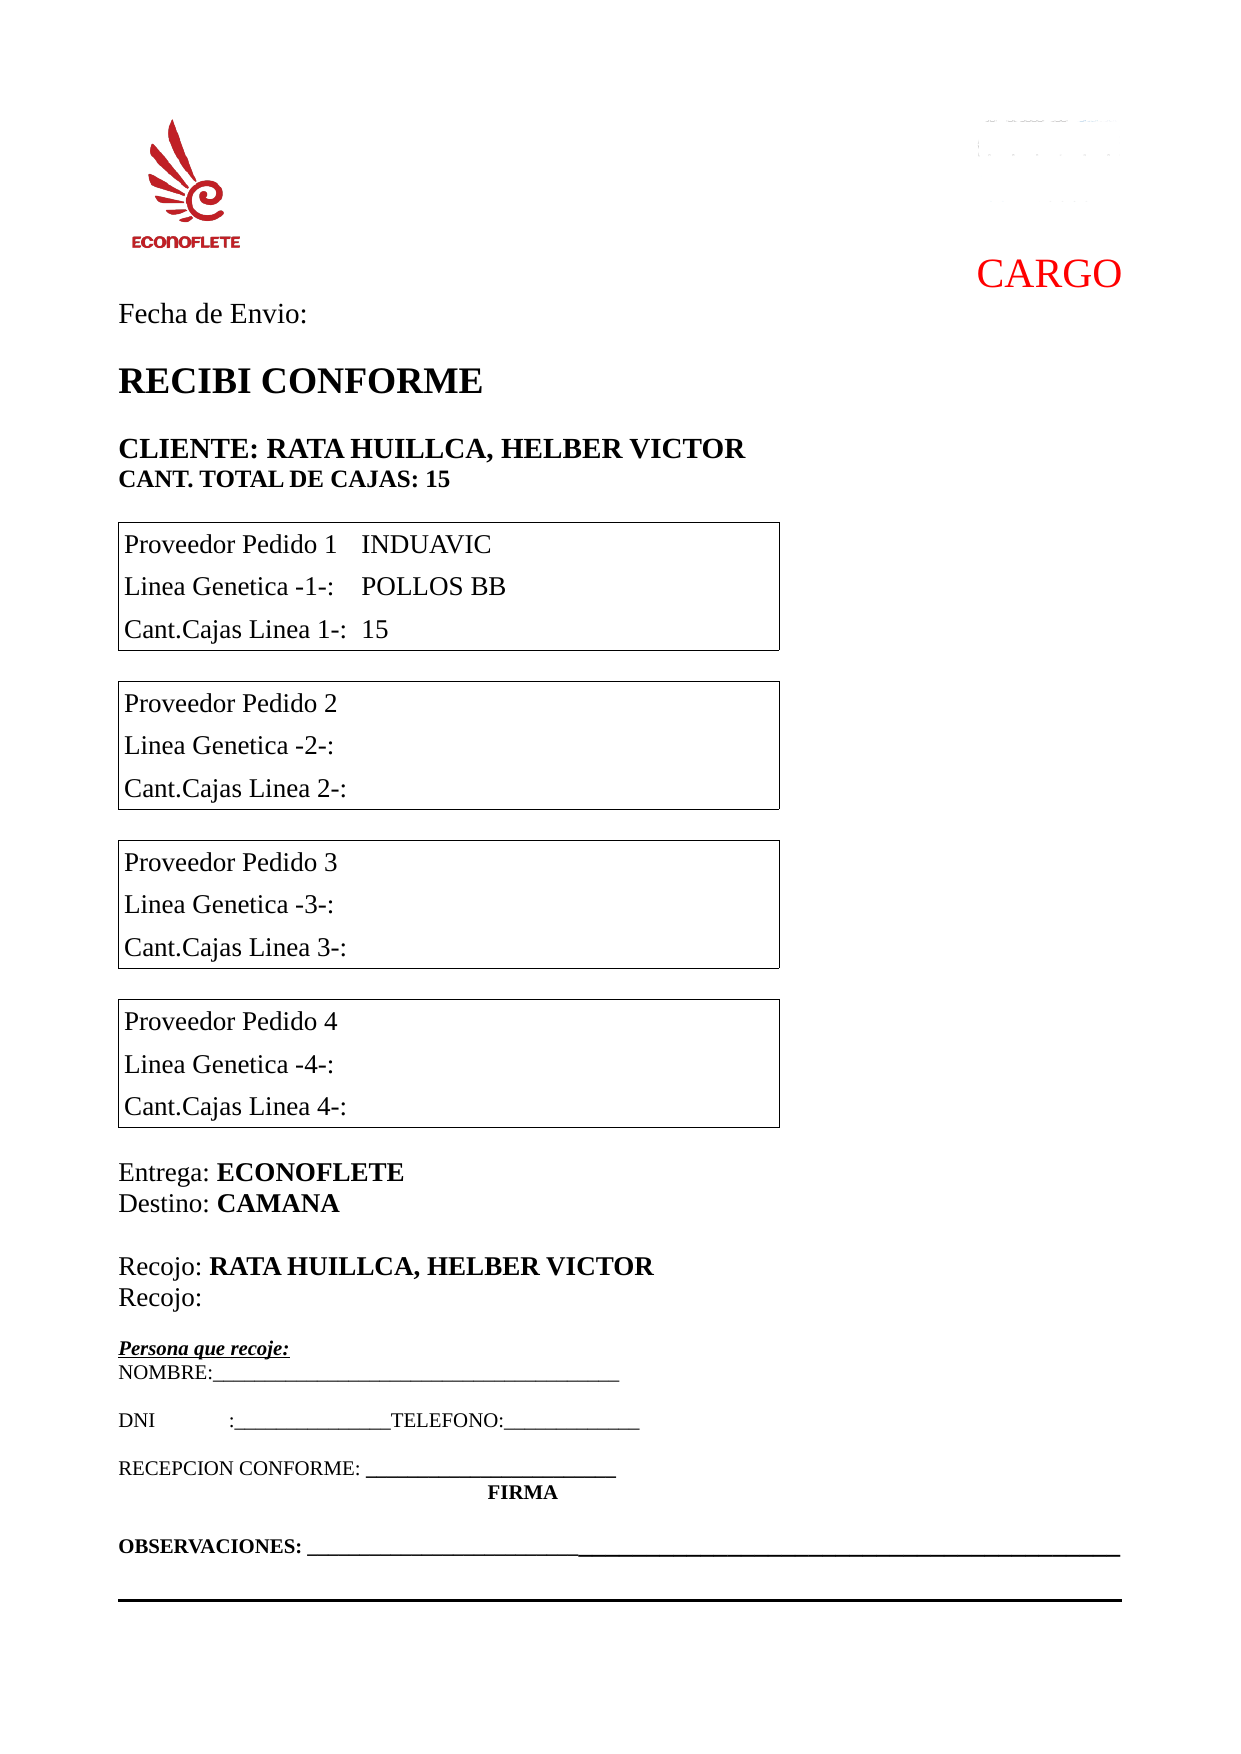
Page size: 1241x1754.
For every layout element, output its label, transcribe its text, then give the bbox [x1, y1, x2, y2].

table_cell POLLOS BB [356, 565, 779, 607]
table_cell [356, 810, 779, 840]
table_cell [118, 651, 356, 681]
table_cell [356, 969, 779, 999]
table_header Proveedor Pedido 1 [119, 523, 356, 564]
table_cell Linea Genetica -1-: [119, 565, 356, 607]
table_cell Cant.Cajas Linea 2-: [119, 766, 356, 809]
text Fecha de Envio: [118, 297, 1122, 330]
text OBSERVACIONES: __________________________________________________________________ [118, 1528, 1122, 1559]
table_cell Proveedor Pedido 2 [119, 682, 356, 724]
table_cell [356, 682, 779, 724]
text Persona que recoje: [118, 1336, 1122, 1360]
text Entrega: ECONOFLETE [118, 1156, 1122, 1187]
table_cell Cant.Cajas Linea 4-: [119, 1085, 356, 1127]
table_cell [356, 841, 779, 883]
table_cell Proveedor Pedido 4 [119, 1000, 356, 1042]
table_cell [356, 1042, 779, 1085]
text RECEPCION CONFORME: ________________________ [118, 1456, 1122, 1480]
text RECIBI CONFORME [118, 359, 1122, 402]
text Recojo: [118, 1281, 1122, 1312]
table_cell Linea Genetica -2-: [119, 724, 356, 766]
table_cell Linea Genetica -4-: [119, 1042, 356, 1085]
table_cell Proveedor Pedido 3 [119, 841, 356, 883]
table_cell [356, 926, 779, 968]
table_cell 15 [356, 607, 779, 650]
table_cell Cant.Cajas Linea 3-: [119, 926, 356, 968]
table_cell Cant.Cajas Linea 1-: [119, 607, 356, 650]
text FIRMA [118, 1480, 1122, 1504]
picture [118, 118, 254, 249]
text CANT. TOTAL DE CAJAS: 15 [118, 464, 1122, 493]
table_cell [118, 810, 356, 840]
table_cell [356, 724, 779, 766]
table_cell [356, 1000, 779, 1042]
text NOMBRE:_______________________________________ [118, 1360, 1122, 1384]
table_cell [356, 766, 779, 809]
table_cell [356, 651, 779, 681]
table_cell [118, 969, 356, 999]
text Destino: CAMANA [118, 1187, 1122, 1218]
table_cell [356, 883, 779, 926]
text DNI :_______________TELEFONO:_____________ [118, 1408, 1122, 1432]
text CARGO [118, 224, 1122, 297]
table_cell Linea Genetica -3-: [119, 883, 356, 926]
text CLIENTE: RATA HUILLCA, HELBER VICTOR [118, 431, 1122, 464]
table_cell [356, 1085, 779, 1127]
text Recojo: RATA HUILLCA, HELBER VICTOR [118, 1249, 1122, 1281]
table_header INDUAVIC [356, 523, 779, 564]
